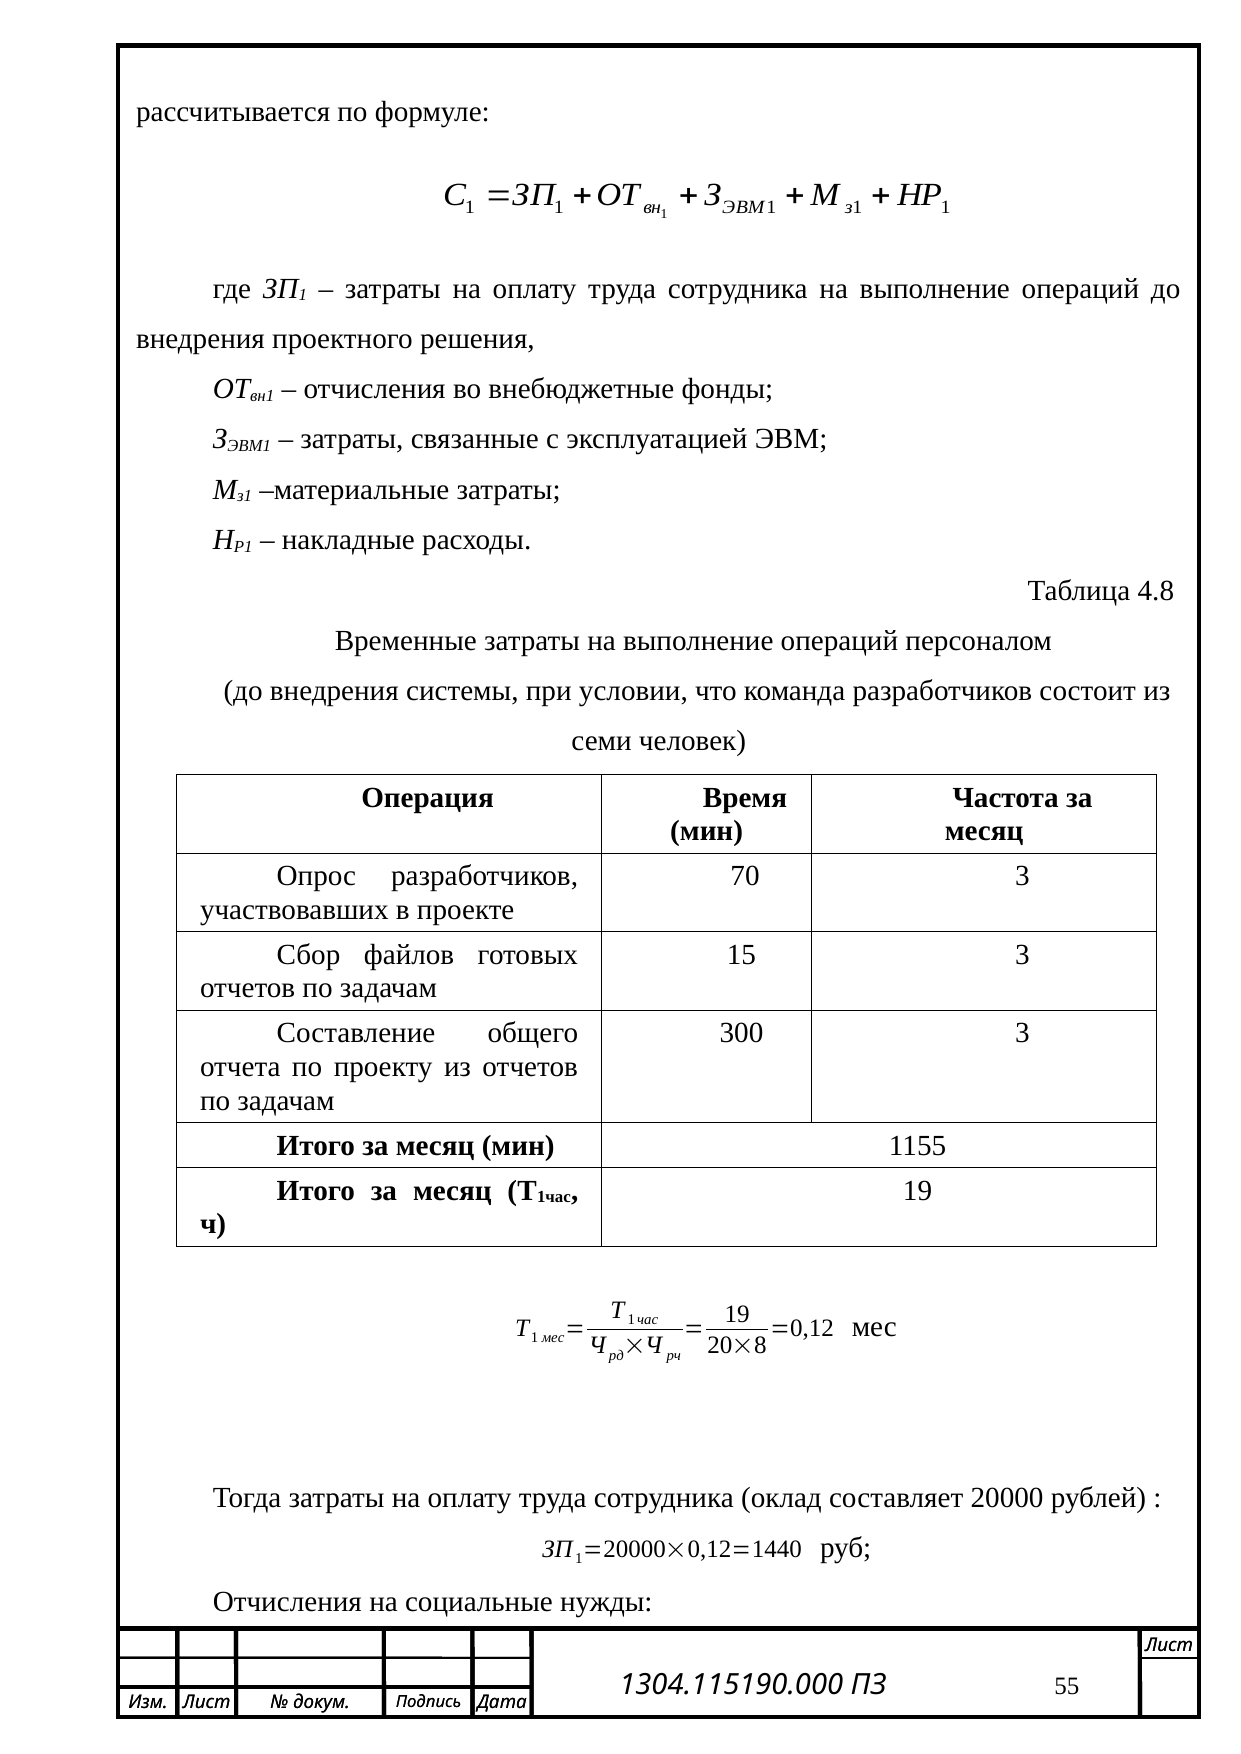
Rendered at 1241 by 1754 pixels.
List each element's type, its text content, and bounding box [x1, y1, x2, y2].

text Временные затраты на выполнение операций персоналом [136, 623, 1181, 656]
table_header Время(мин) [602, 775, 811, 852]
table_cell Итого за месяц (Т1час, ч) [177, 1168, 601, 1246]
text Таблица 4.8 [136, 573, 1181, 606]
table_cell 3 [812, 1011, 1156, 1122]
table_cell 19 [602, 1168, 1156, 1246]
table_header Частота за месяц [812, 775, 1156, 852]
table_cell 1155 [602, 1123, 1156, 1167]
text (до внедрения системы, при условии, что команда разработчиков состоит из семи человек) [136, 673, 1181, 757]
text мес [136, 1296, 1181, 1363]
text где ЗП1 – затраты на оплату труда сотрудника на выполнение операций до внедрения проектного решения, [136, 271, 1181, 354]
table_cell Сбор файлов готовых отчетов по задачам [177, 932, 601, 1010]
table_header Операция [177, 775, 601, 852]
text Отчисления на социальные нужды: [136, 1584, 1181, 1617]
text ЗЭВМ1 – затраты, связанные с эксплуатацией ЭВМ; [136, 422, 1181, 455]
text рассчитывается по формуле: [136, 94, 1181, 127]
table_cell Итого за месяц (мин) [177, 1123, 601, 1167]
table_cell 3 [812, 854, 1156, 931]
table_cell 15 [602, 932, 811, 1010]
text НР1 – накладные расходы. [136, 522, 1181, 556]
table_cell 3 [812, 932, 1156, 1010]
text Тогда затраты на оплату труда сотрудника (оклад составляет 20000 рублей) : [136, 1480, 1181, 1514]
text руб; [136, 1530, 1181, 1567]
table_cell Опрос разработчиков, участвовавших в проекте [177, 854, 601, 931]
table_cell 70 [602, 854, 811, 931]
table_cell Составление общего отчета по проекту из отчетов по задачам [177, 1011, 601, 1122]
text Мз1 –материальные затраты; [136, 472, 1181, 506]
table_cell 300 [602, 1011, 811, 1122]
text ОТвн1 – отчисления во внебюджетные фонды; [136, 371, 1181, 405]
